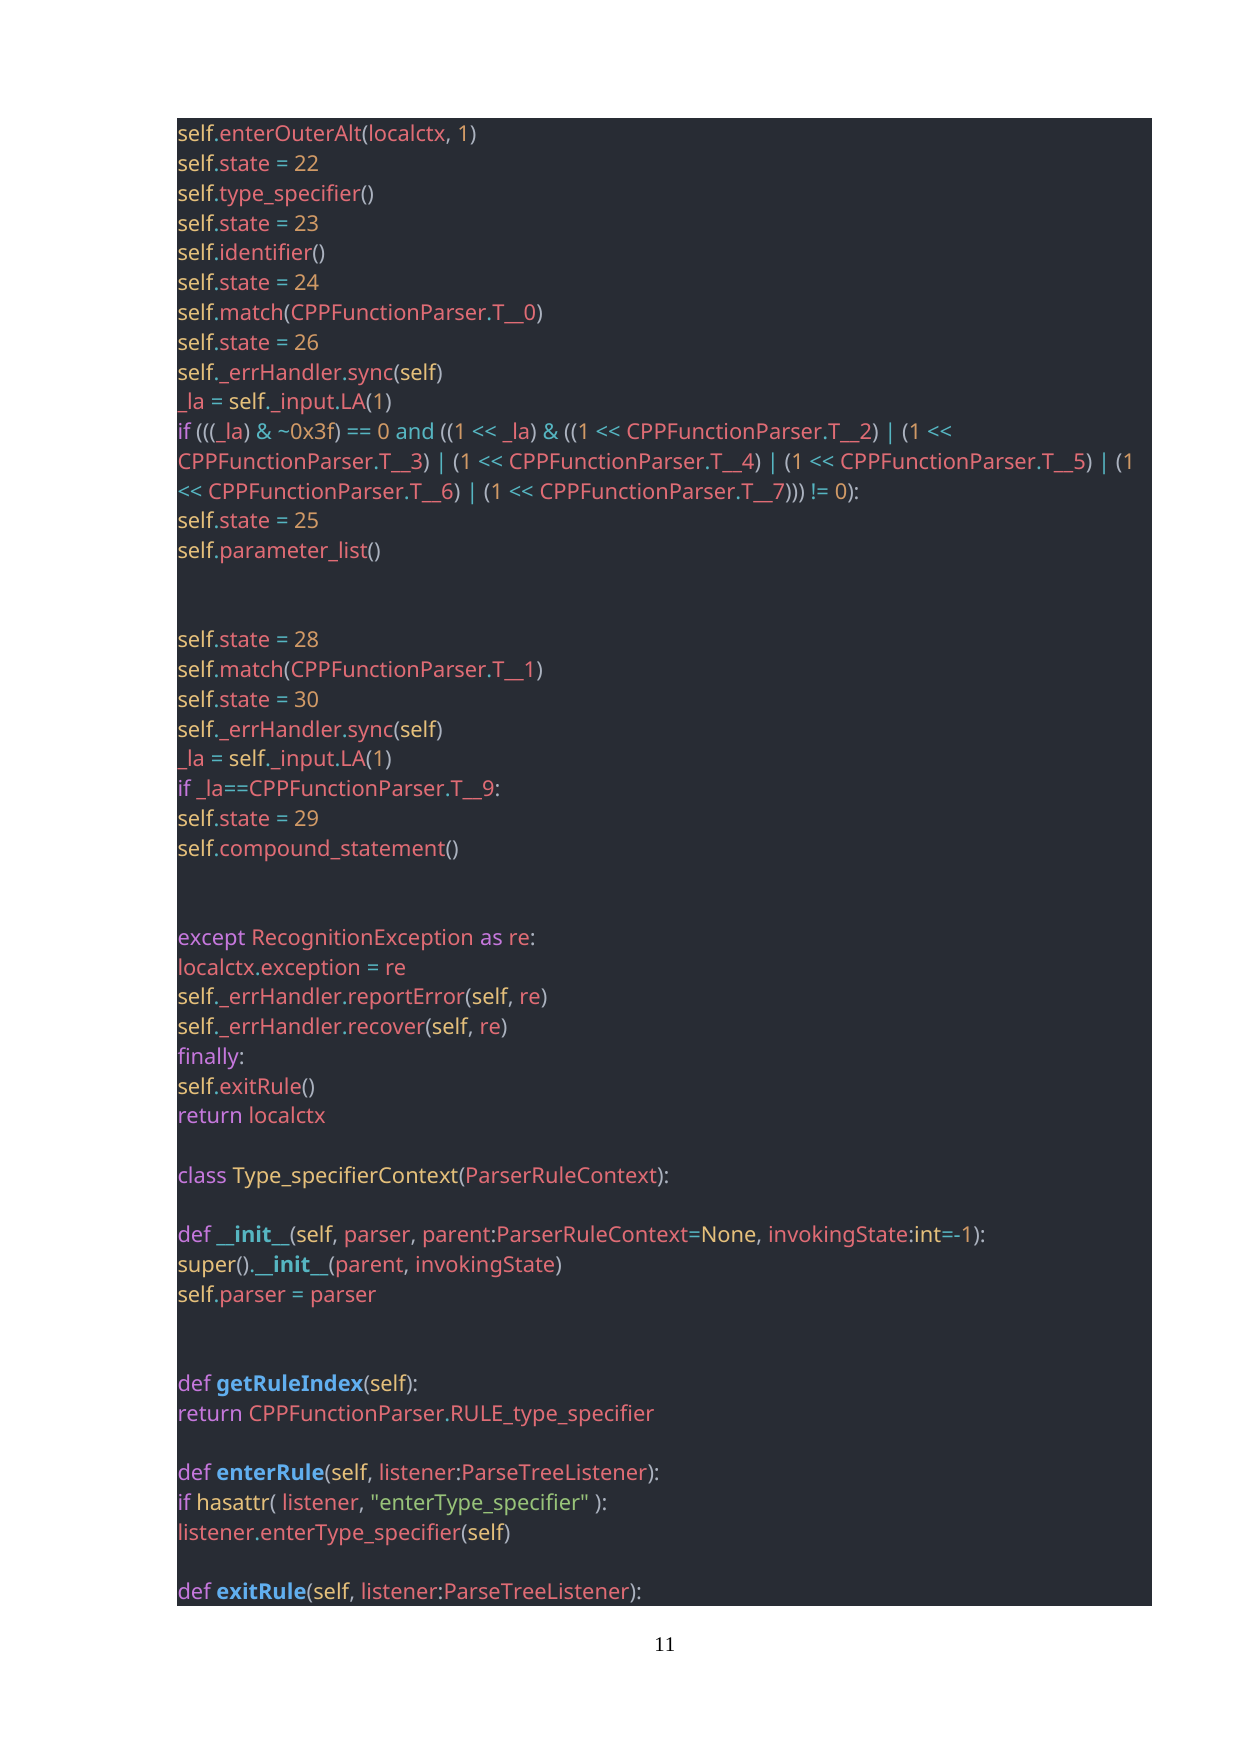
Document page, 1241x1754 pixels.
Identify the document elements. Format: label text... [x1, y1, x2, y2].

text except RecognitionException as re: [177, 922, 1152, 951]
text self.match(CPPFunctionParser.T__1) [177, 654, 1152, 684]
text self.type_specifier() [177, 178, 1152, 207]
text def __init__(self, parser, parent:ParserRuleContext=None, invokingState:int=-1): [177, 1219, 1152, 1249]
text super().__init__(parent, invokingState) [177, 1249, 1152, 1279]
text _la = self._input.LA(1) [177, 386, 1152, 416]
text finally: [177, 1041, 1152, 1071]
text self.state = 23 [177, 207, 1152, 237]
text self.identifier() [177, 237, 1152, 267]
text def enterRule(self, listener:ParseTreeListener): [177, 1457, 1152, 1487]
text self.parser = parser [177, 1279, 1152, 1309]
text self._errHandler.recover(self, re) [177, 1011, 1152, 1041]
text _la = self._input.LA(1) [177, 743, 1152, 773]
text if _la==CPPFunctionParser.T__9: [177, 773, 1152, 803]
text return CPPFunctionParser.RULE_type_specifier [177, 1398, 1152, 1427]
text return localctx [177, 1100, 1152, 1130]
text def exitRule(self, listener:ParseTreeListener): [177, 1576, 1152, 1606]
text if hasattr( listener, "enterType_specifier" ): [177, 1487, 1152, 1517]
text self._errHandler.sync(self) [177, 356, 1152, 386]
text class Type_specifierContext(ParserRuleContext): [177, 1160, 1152, 1190]
text self.compound_statement() [177, 833, 1152, 862]
text self._errHandler.reportError(self, re) [177, 981, 1152, 1011]
text self.state = 28 [177, 624, 1152, 654]
text listener.enterType_specifier(self) [177, 1517, 1152, 1547]
text self.match(CPPFunctionParser.T__0) [177, 297, 1152, 327]
text self.enterOuterAlt(localctx, 1) [177, 118, 1152, 148]
text self.state = 24 [177, 267, 1152, 297]
text self.parameter_list() [177, 535, 1152, 565]
text localctx.exception = re [177, 951, 1152, 981]
text self.state = 26 [177, 327, 1152, 356]
text self.state = 29 [177, 803, 1152, 833]
text if (((_la) & ~0x3f) == 0 and ((1 << _la) & ((1 << CPPFunctionParser.T__2) | (1 << CPPFunctionParser.T__3) | (1 << CPPFunctionParser.T__4) | (1 << CPPFunctionParser.T__5) | (1 << CPPFunctionParser.T__6) | (1 << CPPFunctionParser.T__7))) != 0): [177, 416, 1152, 505]
text self.state = 22 [177, 148, 1152, 178]
text def getRuleIndex(self): [177, 1368, 1152, 1398]
text self.state = 25 [177, 505, 1152, 535]
text self.state = 30 [177, 684, 1152, 713]
text self.exitRule() [177, 1071, 1152, 1100]
text self._errHandler.sync(self) [177, 713, 1152, 743]
